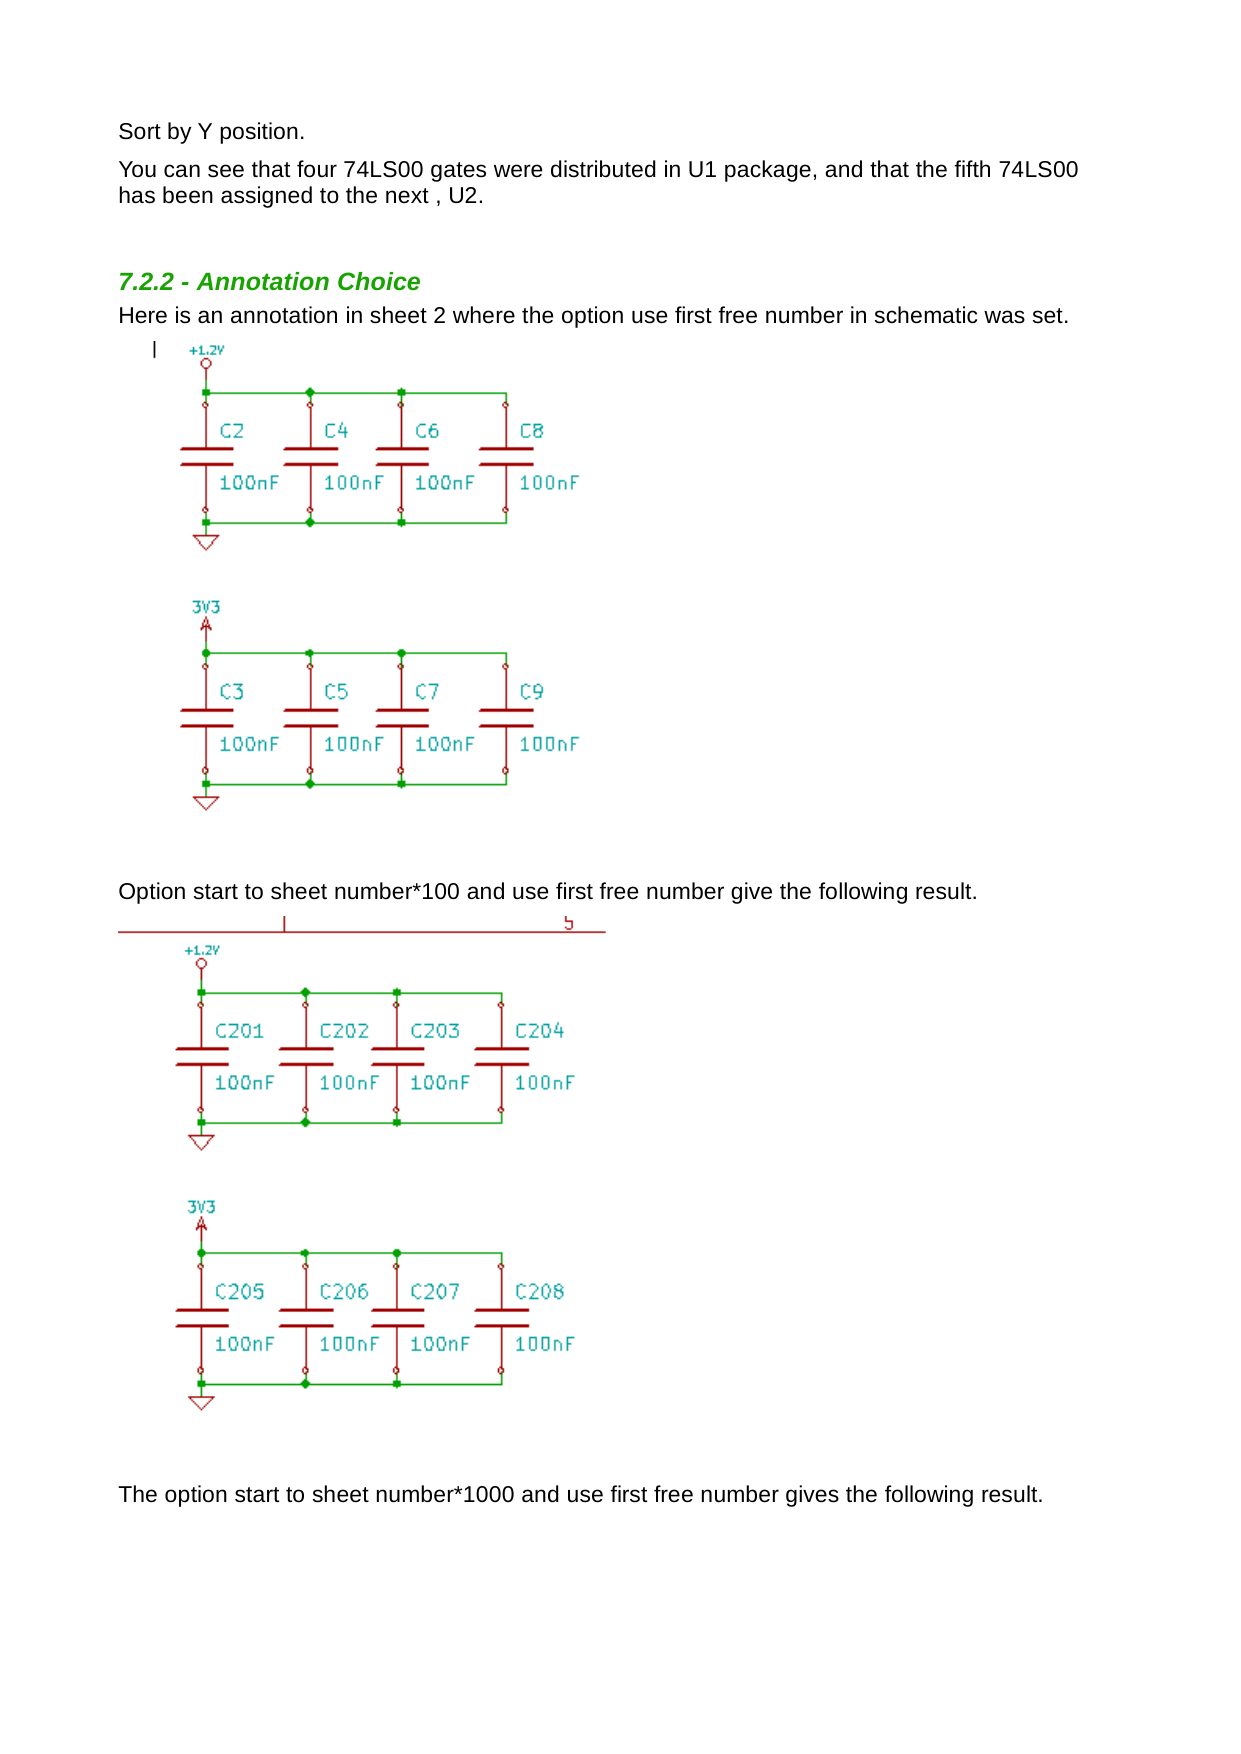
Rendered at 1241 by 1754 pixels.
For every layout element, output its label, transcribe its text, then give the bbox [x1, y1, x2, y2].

text Here is an annotation in sheet 2 where the option use first free number in schematic was set. [118, 303, 1122, 329]
text Option start to sheet number*100 and use first free number give the following result. [118, 878, 1122, 904]
picture [118, 916, 606, 1431]
text Sort by Y position. [118, 118, 1122, 144]
text You can see that four 74LS00 gates were distributed in U1 package, and that the fifth 74LS00 has been assigned to the next , U2. [118, 157, 1122, 209]
subtitle Annotation Choice [118, 268, 1122, 296]
text The option start to sheet number*1000 and use first free number gives the following result. [118, 1482, 1122, 1508]
picture [118, 341, 623, 828]
